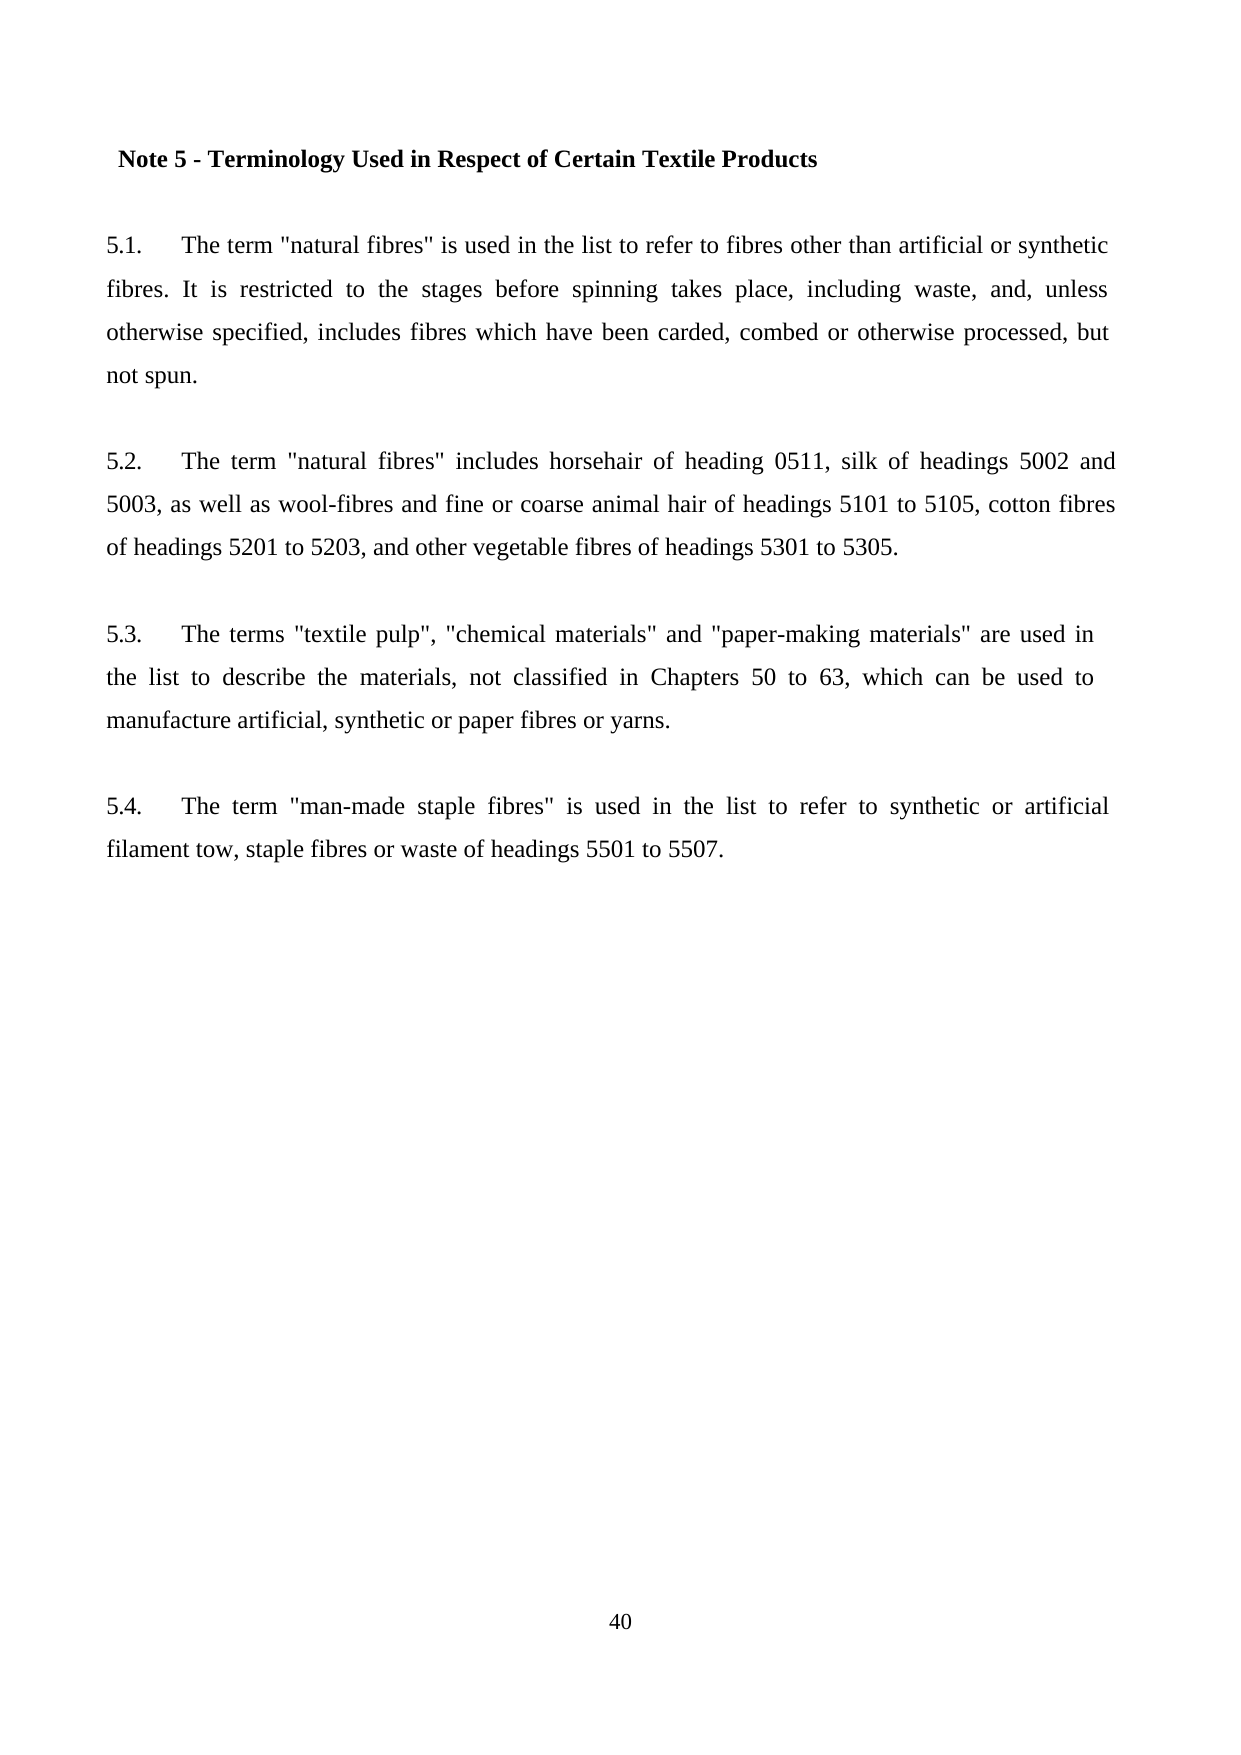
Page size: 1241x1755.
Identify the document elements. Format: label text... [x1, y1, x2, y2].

list The term "natural fibres" includes horsehair of heading 0511, silk of headings 5002 and 5003, as well as wool-fibres and fine or coarse animal hair of headings 5101 to 5105, cotton fibres of headings 5201 to 5203, and other vegetable fibres of headings 5301 to 5305. [106, 446, 1117, 561]
text Note 5 - Terminology Used in Respect of Certain Textile Products [118, 144, 1134, 173]
list The terms "textile pulp", "chemical materials" and "paper-making materials" are used in the list to describe the materials, not classified in Chapters 50 to 63, which can be used to manufacture artificial, synthetic or paper fibres or yarns. [106, 619, 1096, 734]
list The term "natural fibres" is used in the list to refer to fibres other than artificial or synthetic fibres. It is restricted to the stages before spinning takes place, including waste, and, unless otherwise specified, includes fibres which have been carded, combed or otherwise processed, but not spun. [106, 231, 1110, 389]
list The term "man-made staple fibres" is used in the list to refer to synthetic or artificial filament tow, staple fibres or waste of headings 5501 to 5507. [106, 791, 1111, 863]
